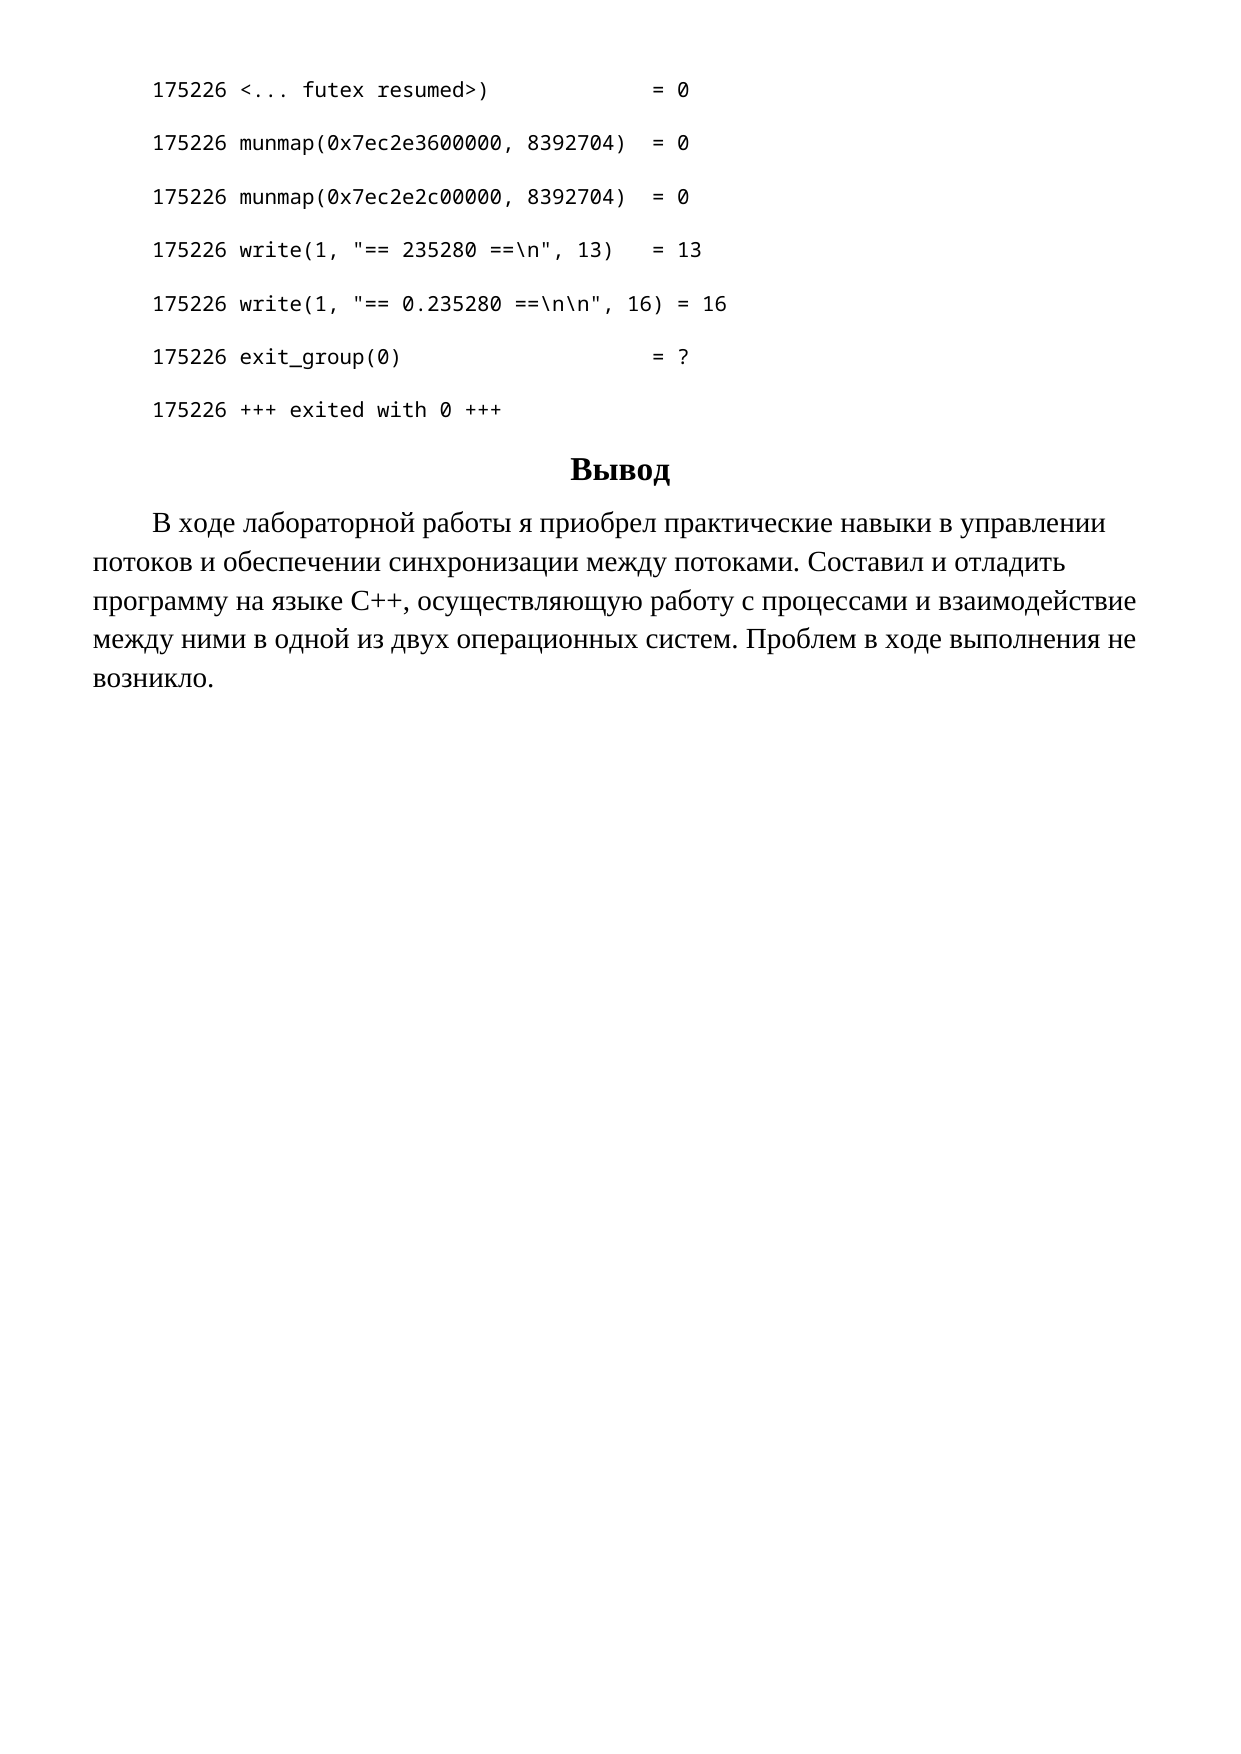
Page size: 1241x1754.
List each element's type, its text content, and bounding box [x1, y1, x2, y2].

text 175226 exit_group(0) = ? [93, 342, 1147, 371]
text 175226 write(1, "== 235280 ==\n", 13) = 13 [93, 235, 1147, 264]
text 175226 munmap(0x7ec2e3600000, 8392704) = 0 [93, 128, 1147, 157]
text В ходе лабораторной работы я приобрел практические навыки в управлении потоков и обеспечении синхронизации между потоками. Составил и отладить программу на языке С++, осуществляющую работу с процессами и взаимодействие между ними в одной из двух операционных систем. Проблем в ходе выполнения не возникло. [93, 506, 1147, 693]
text 175226 +++ exited with 0 +++ [93, 396, 1147, 424]
text 175226 <... futex resumed>) = 0 [93, 75, 1147, 103]
text 175226 munmap(0x7ec2e2c00000, 8392704) = 0 [93, 182, 1147, 210]
text 175226 write(1, "== 0.235280 ==\n\n", 16) = 16 [93, 289, 1147, 317]
text Вывод [93, 449, 1147, 487]
